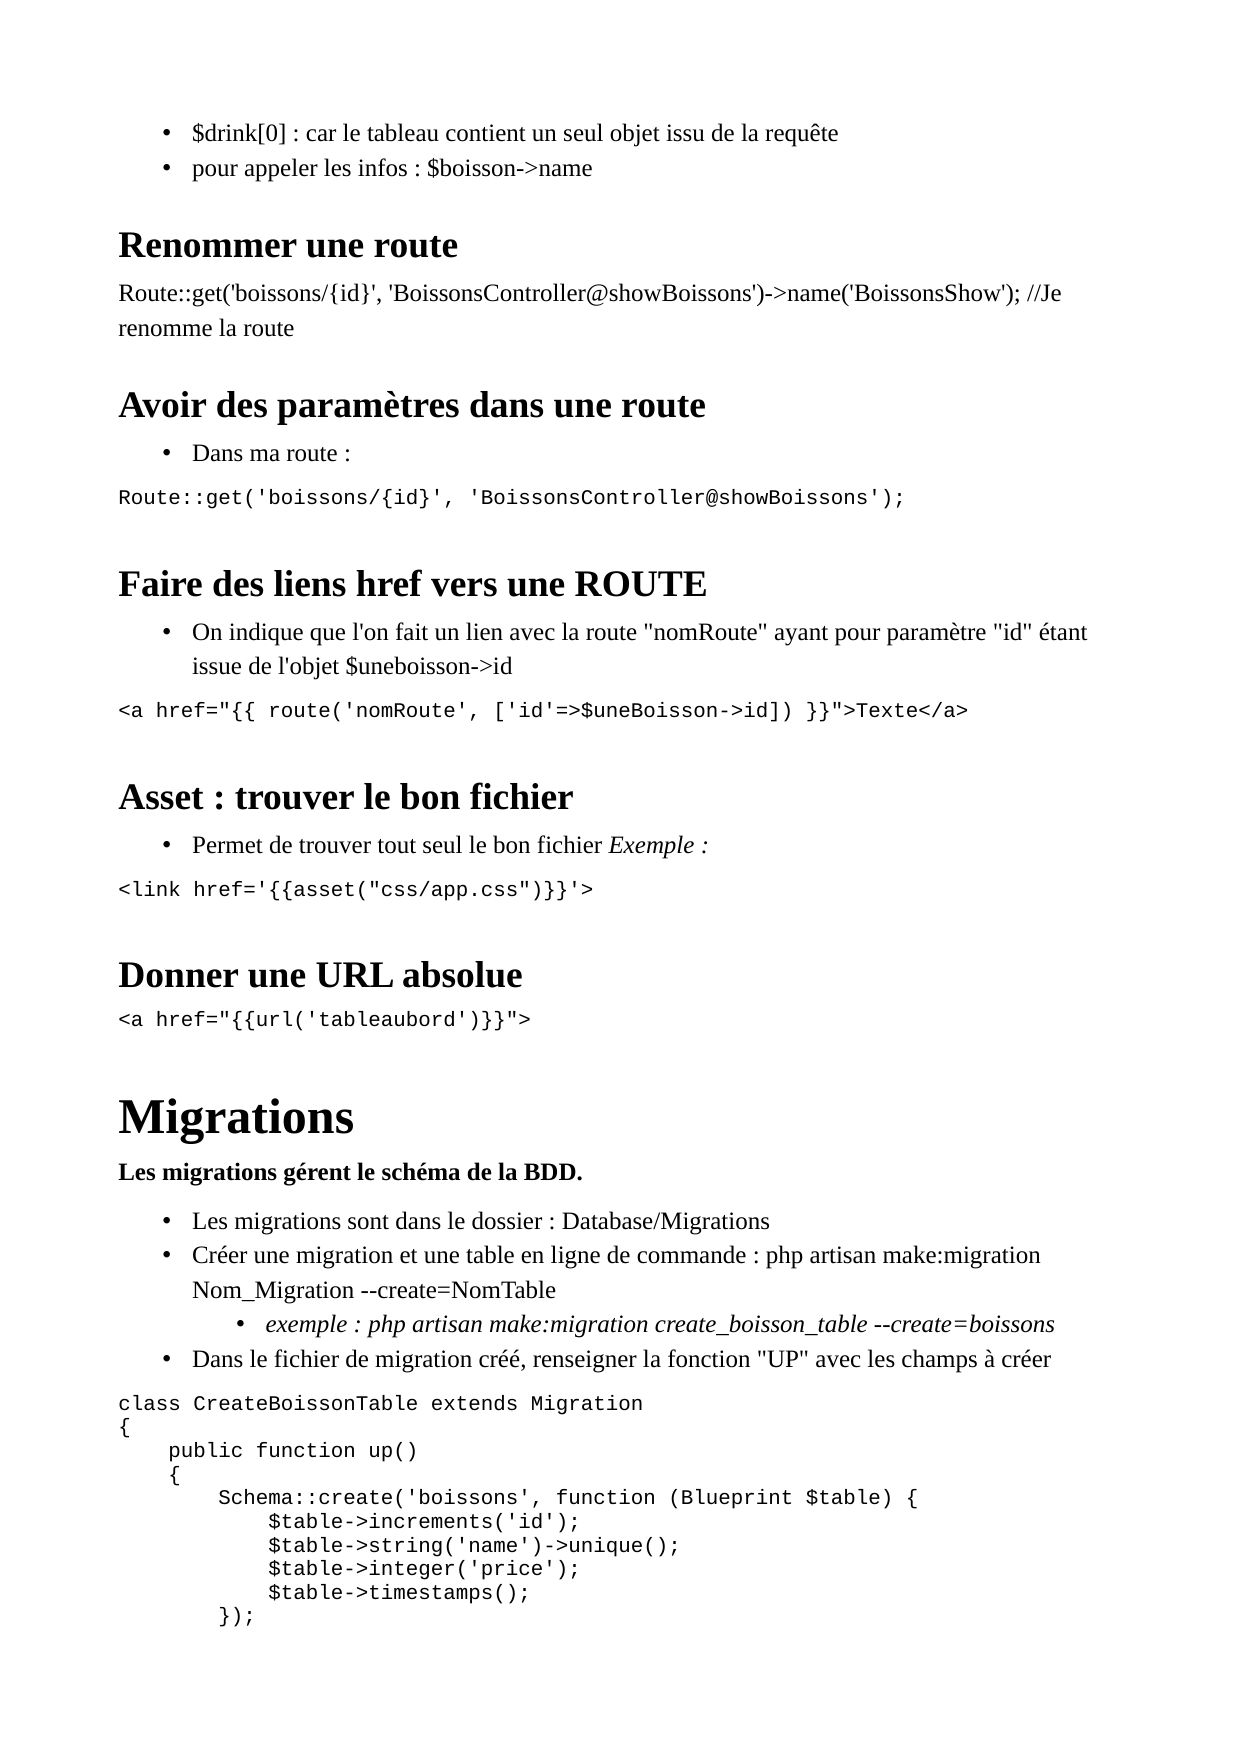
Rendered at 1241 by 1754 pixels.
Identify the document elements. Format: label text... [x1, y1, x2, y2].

text public function up() [118, 1440, 1122, 1464]
text $table->timestamps(); [118, 1582, 1122, 1606]
text <link href='{{asset("css/app.css")}}'> [118, 879, 1122, 903]
text <a href="{{ route('nomRoute', ['id'=>$uneBoisson->id]) }}">Texte</a> [118, 700, 1122, 724]
list Permet de trouver tout seul le bon fichier Exemple : [162, 830, 1122, 859]
list On indique que l'on fait un lien avec la route "nomRoute" ayant pour paramètre "id" étant issue de l'objet $uneboisson->id [162, 617, 1122, 680]
subtitle Avoir des paramètres dans une route [118, 382, 1122, 426]
list $drink[0] : car le tableau contient un seul objet issu de la requête [162, 118, 1122, 147]
subtitle Migrations [118, 1087, 1122, 1144]
list Dans ma route : [162, 438, 1122, 467]
subtitle Donner une URL absolue [118, 953, 1122, 996]
subtitle Faire des liens href vers une ROUTE [118, 561, 1122, 604]
text Route::get('boissons/{id}', 'BoissonsController@showBoissons')->name('BoissonsShow'); //Je renomme la route [118, 278, 1122, 341]
text <a href="{{url('tableaubord')}}"> [118, 1008, 1122, 1032]
list Les migrations sont dans le dossier : Database/Migrations [162, 1206, 1122, 1234]
text { [118, 1464, 1122, 1487]
text $table->increments('id'); [118, 1511, 1122, 1534]
text $table->integer('price'); [118, 1558, 1122, 1582]
text }); [118, 1606, 1122, 1629]
text Les migrations gérent le schéma de la BDD. [118, 1157, 1122, 1185]
text $table->string('name')->unique(); [118, 1534, 1122, 1558]
text class CreateBoissonTable extends Migration [118, 1393, 1122, 1416]
list pour appeler les infos : $boisson->name [162, 153, 1122, 181]
text Schema::create('boissons', function (Blueprint $table) { [118, 1487, 1122, 1511]
subtitle Renommer une route [118, 222, 1122, 266]
list exemple : php artisan make:migration create_boisson_table --create=boissons [236, 1309, 1122, 1338]
list Créer une migration et une table en ligne de commande : php artisan make:migration Nom_Migration --create=NomTable [162, 1240, 1122, 1303]
subtitle Asset : trouver le bon fichier [118, 774, 1122, 817]
text Route::get('boissons/{id}', 'BoissonsController@showBoissons'); [118, 487, 1122, 511]
text { [118, 1416, 1122, 1440]
list Dans le fichier de migration créé, renseigner la fonction "UP" avec les champs à créer [162, 1344, 1122, 1372]
